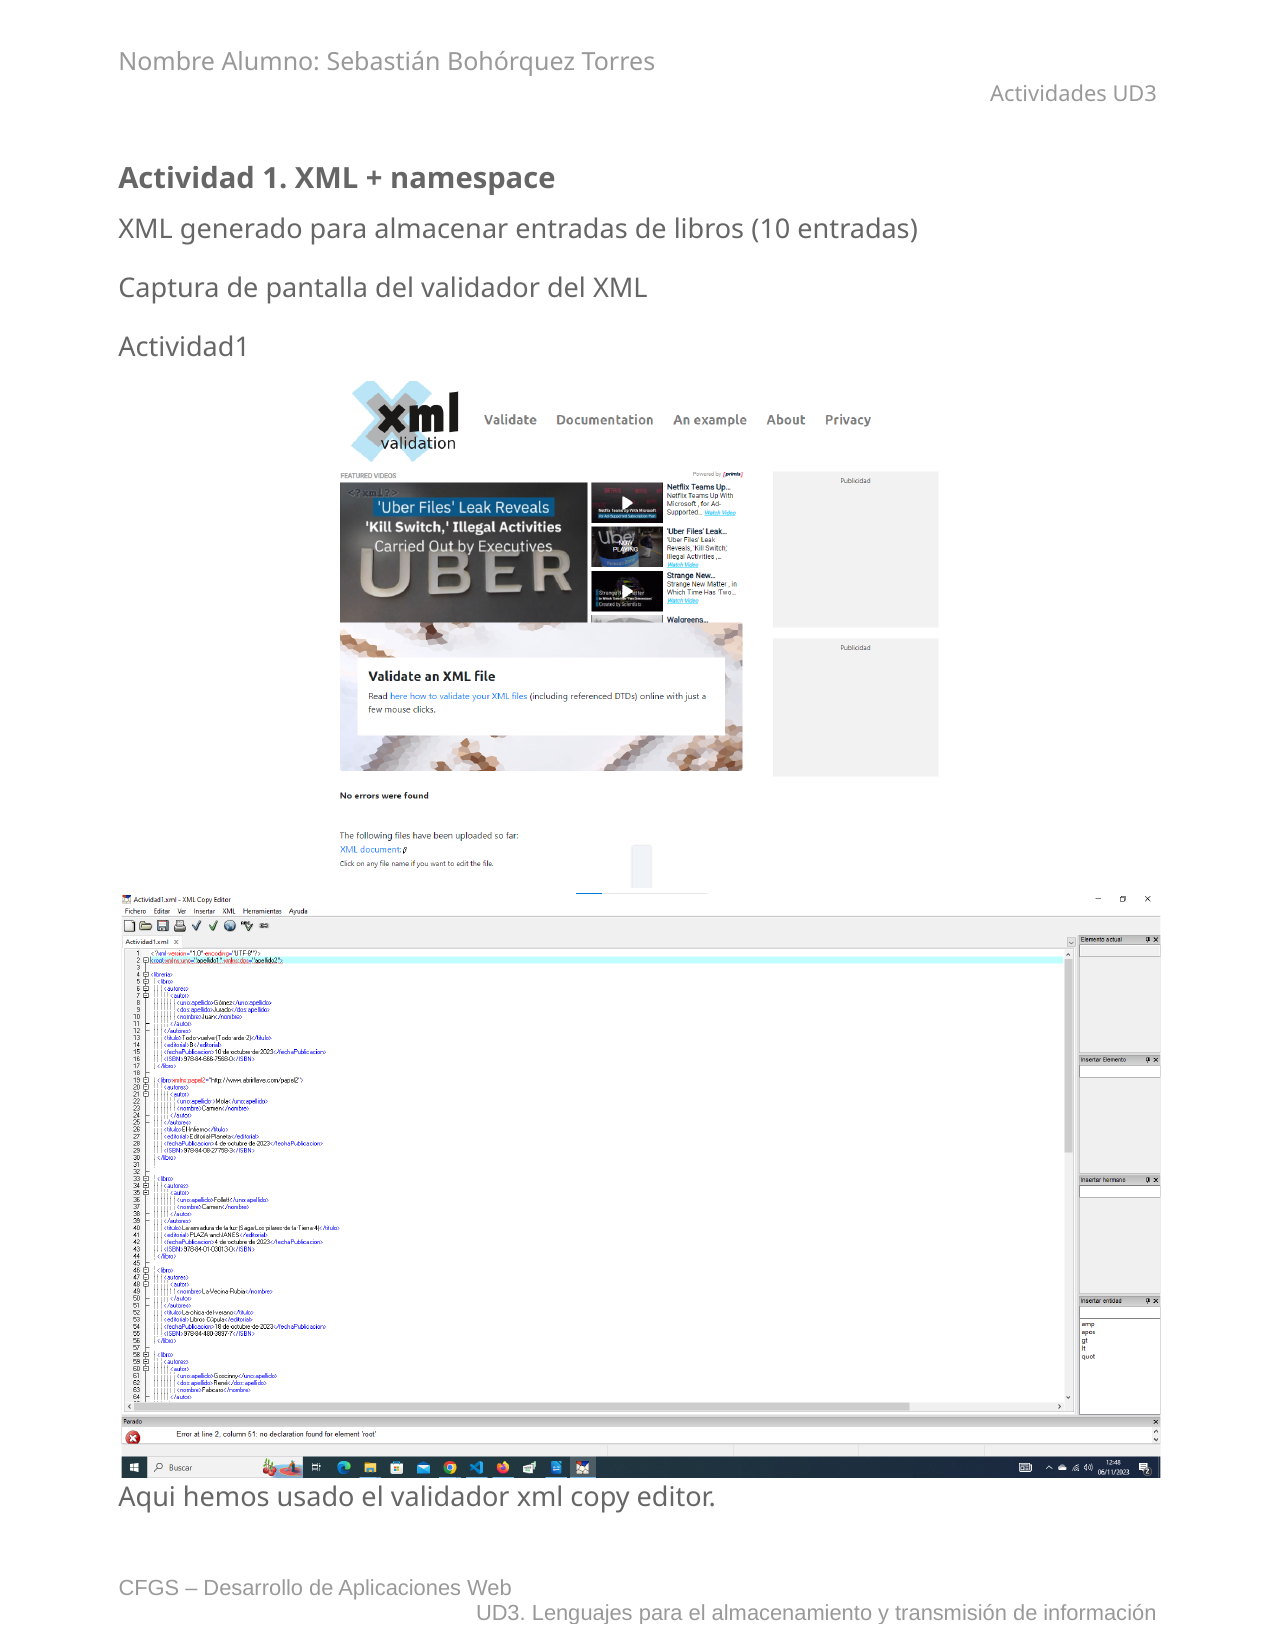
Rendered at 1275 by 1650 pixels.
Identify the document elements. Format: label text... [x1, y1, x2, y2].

text XML generado para almacenar entradas de libros (10 entradas) [118, 210, 1157, 247]
text Captura de pantalla del validador del XML [118, 269, 1157, 306]
subtitle Actividad 1. XML + namespace [118, 158, 1157, 197]
text Aqui hemos usado el validador xml copy editor. [118, 386, 1157, 1514]
text Actividad1 [118, 327, 1157, 364]
picture [121, 893, 1161, 1478]
picture [125, 381, 1164, 888]
